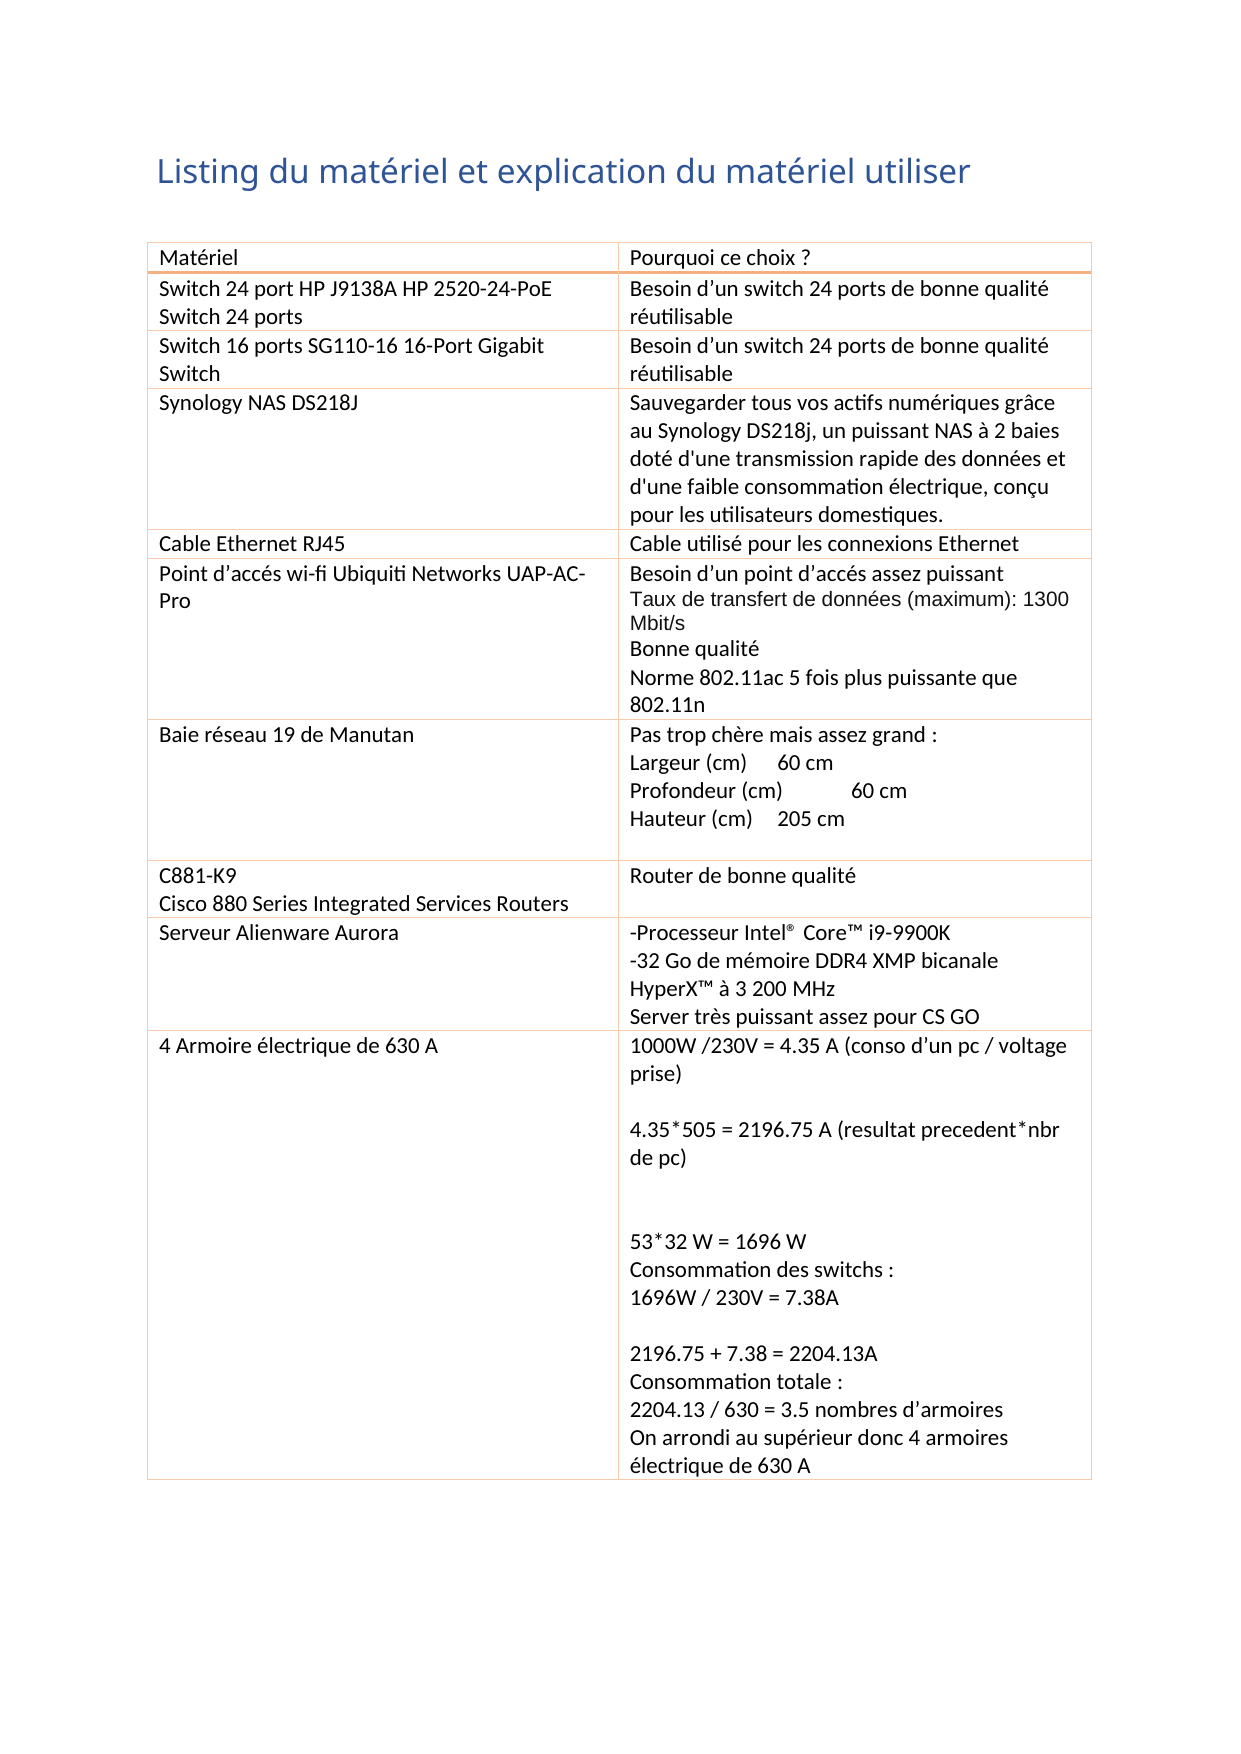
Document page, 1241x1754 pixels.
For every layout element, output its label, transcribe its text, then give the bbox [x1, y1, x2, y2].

table_header Matériel [148, 243, 618, 271]
table_cell Besoin d’un switch 24 ports de bonne qualité réutilisable [619, 274, 1091, 330]
table_cell Sauvegarder tous vos actifs numériques grâce au Synology DS218j, un puissant NAS à 2 baies doté d'une transmission rapide des données et d'une faible consommation électrique, conçu pour les utilisateurs domestiques. [619, 389, 1091, 528]
table_cell Baie réseau 19 de Manutan [148, 720, 618, 860]
table_cell C881-K9 Cisco 880 Series Integrated Services Routers [148, 861, 618, 917]
table_cell -Processeur Intel® Core™ i9-9900K -32 Go de mémoire DDR4 XMP bicanale HyperX™ à 3 200 MHz Server très puissant assez pour CS GO [619, 918, 1091, 1030]
subtitle Listing du matériel et explication du matériel utiliser [148, 148, 1093, 193]
table_cell Besoin d’un point d’accés assez puissant Taux de transfert de données (maximum): 1300 Mbit/s Bonne qualité Norme 802.11ac 5 fois plus puissante que 802.11n [619, 559, 1091, 719]
table_cell Switch 16 ports SG110-16 16-Port Gigabit Switch [148, 331, 618, 387]
table_header Pourquoi ce choix ? [619, 243, 1091, 271]
table_cell Cable utilisé pour les connexions Ethernet [619, 530, 1091, 558]
table_cell Switch 24 port HP J9138A HP 2520-24-PoE Switch 24 ports [148, 274, 618, 330]
table_cell 4 Armoire électrique de 630 A [148, 1031, 618, 1479]
table_cell Serveur Alienware Aurora [148, 918, 618, 1030]
table_cell Pas trop chère mais assez grand : Largeur (cm) 60 cm Profondeur (cm) 60 cm Hauteur (cm) 205 cm [619, 720, 1091, 860]
table_cell 1000W /230V = 4.35 A (conso d’un pc / voltage prise) 4.35*505 = 2196.75 A (resultat precedent*nbr de pc) 53*32 W = 1696 W Consommation des switchs : 1696W / 230V = 7.38A 2196.75 + 7.38 = 2204.13A Consommation totale : 2204.13 / 630 = 3.5 nombres d’armoires On arrondi au supérieur donc 4 armoires électrique de 630 A [619, 1031, 1091, 1479]
table_cell Router de bonne qualité [619, 861, 1091, 917]
table_cell Point d’accés wi-fi Ubiquiti Networks UAP-AC-Pro [148, 559, 618, 719]
table_cell Besoin d’un switch 24 ports de bonne qualité réutilisable [619, 331, 1091, 387]
table_cell Synology NAS DS218J [148, 389, 618, 528]
table_cell Cable Ethernet RJ45 [148, 530, 618, 558]
